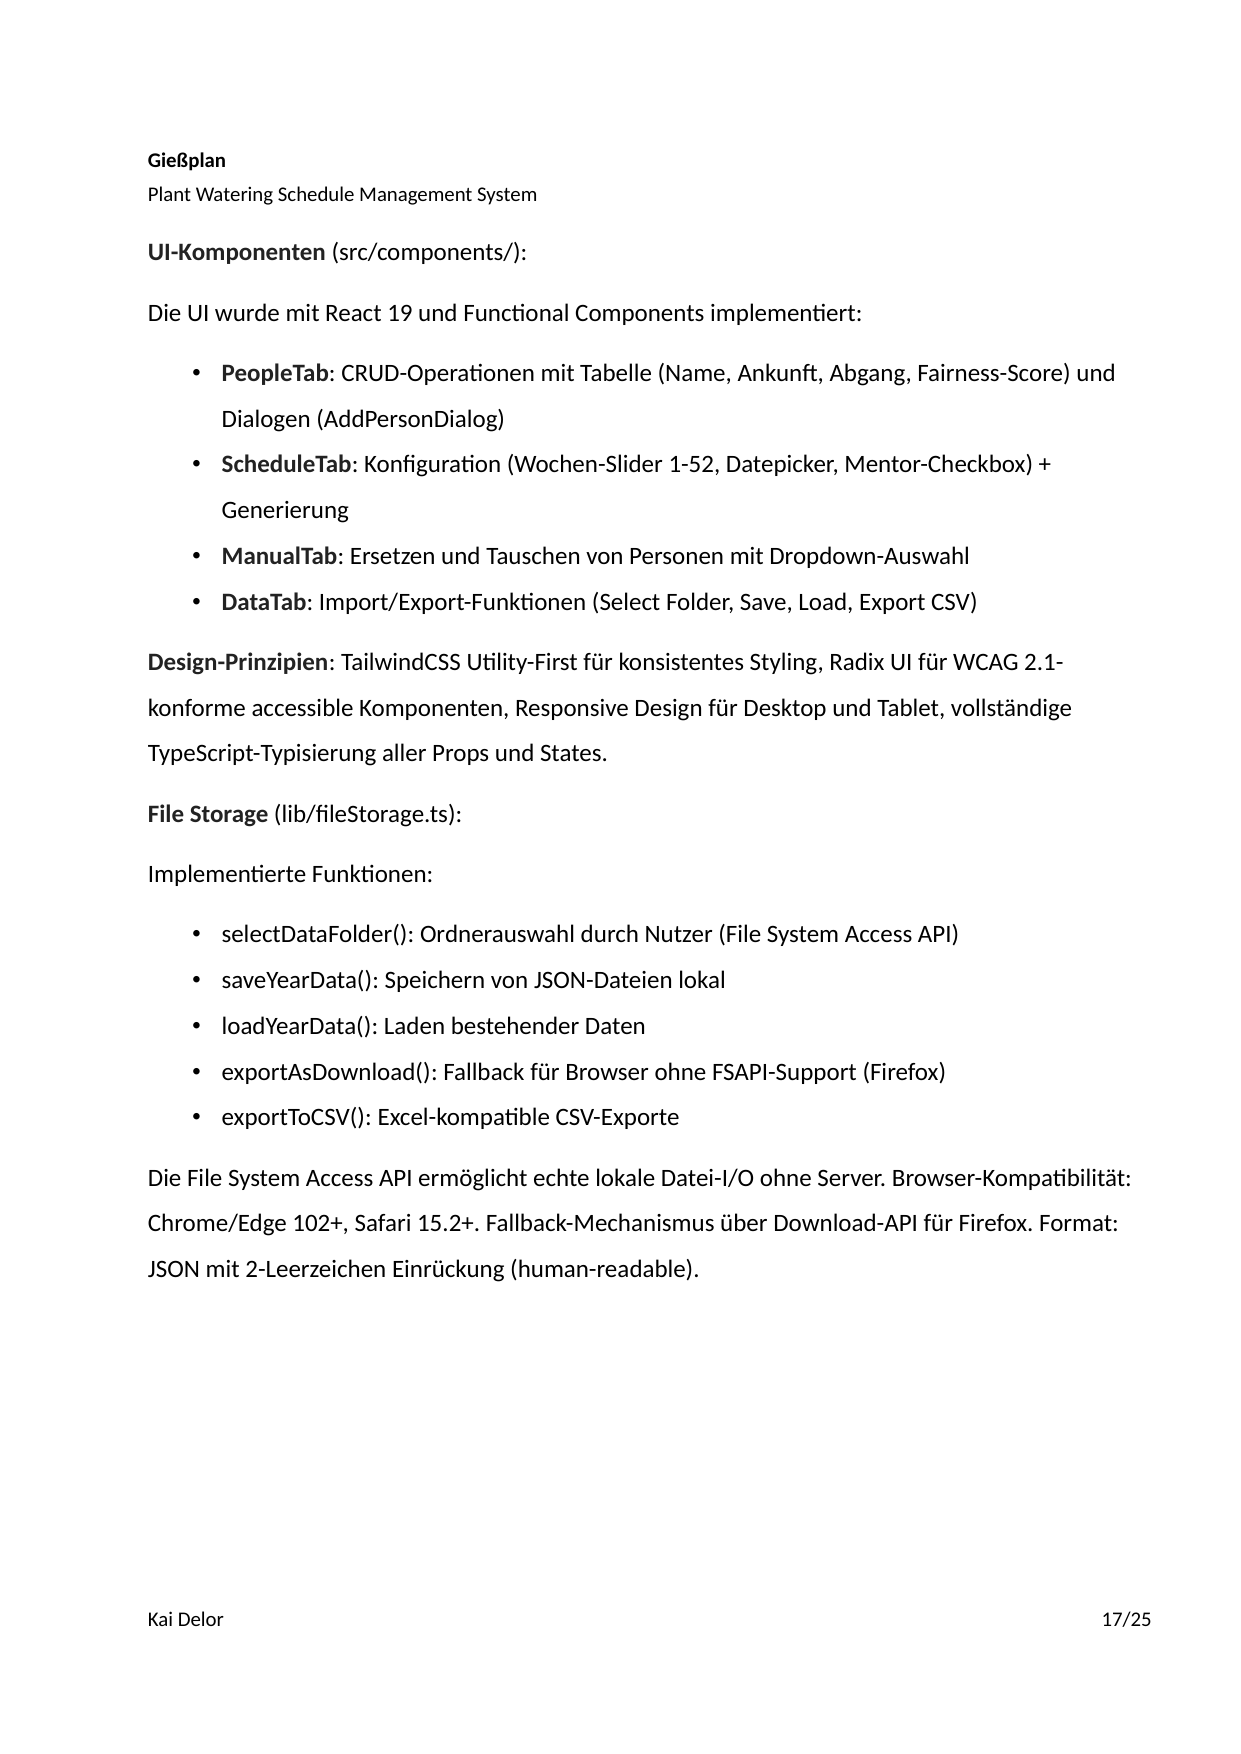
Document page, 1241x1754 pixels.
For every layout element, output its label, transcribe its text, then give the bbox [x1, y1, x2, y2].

list PeopleTab: CRUD-Operationen mit Tabelle (Name, Ankunft, Abgang, Fairness-Score) und Dialogen (AddPersonDialog) [192, 357, 1152, 433]
list selectDataFolder(): Ordnerauswahl durch Nutzer (File System Access API) [192, 918, 1152, 949]
text File Storage (lib/fileStorage.ts): [148, 798, 1152, 828]
text Die UI wurde mit React 19 und Functional Components implementiert: [148, 297, 1152, 327]
list exportToCSV(): Excel-kompatible CSV-Exporte [192, 1101, 1152, 1132]
text Implementierte Funktionen: [148, 858, 1152, 889]
list ManualTab: Ersetzen und Tauschen von Personen mit Dropdown-Auswahl [192, 540, 1152, 571]
text UI-Komponenten (src/components/): [148, 237, 1152, 267]
list exportAsDownload(): Fallback für Browser ohne FSAPI-Support (Firefox) [192, 1056, 1152, 1086]
list DataTab: Import/Export-Funktionen (Select Folder, Save, Load, Export CSV) [192, 586, 1152, 616]
text Design-Prinzipien: TailwindCSS Utility-First für konsistentes Styling, Radix UI für WCAG 2.1-konforme accessible Komponenten, Responsive Design für Desktop und Tablet, vollständige TypeScript-Typisierung aller Props und States. [148, 646, 1152, 768]
list saveYearData(): Speichern von JSON-Dateien lokal [192, 964, 1152, 995]
text Die File System Access API ermöglicht echte lokale Datei-I/O ohne Server. Browser-Kompatibilität: Chrome/Edge 102+, Safari 15.2+. Fallback-Mechanismus über Download-API für Firefox. Format: JSON mit 2-Leerzeichen Einrückung (human-readable). [148, 1162, 1152, 1284]
list loadYearData(): Laden bestehender Daten [192, 1010, 1152, 1041]
list ScheduleTab: Konfiguration (Wochen-Slider 1-52, Datepicker, Mentor-Checkbox) + Generierung [192, 449, 1152, 525]
